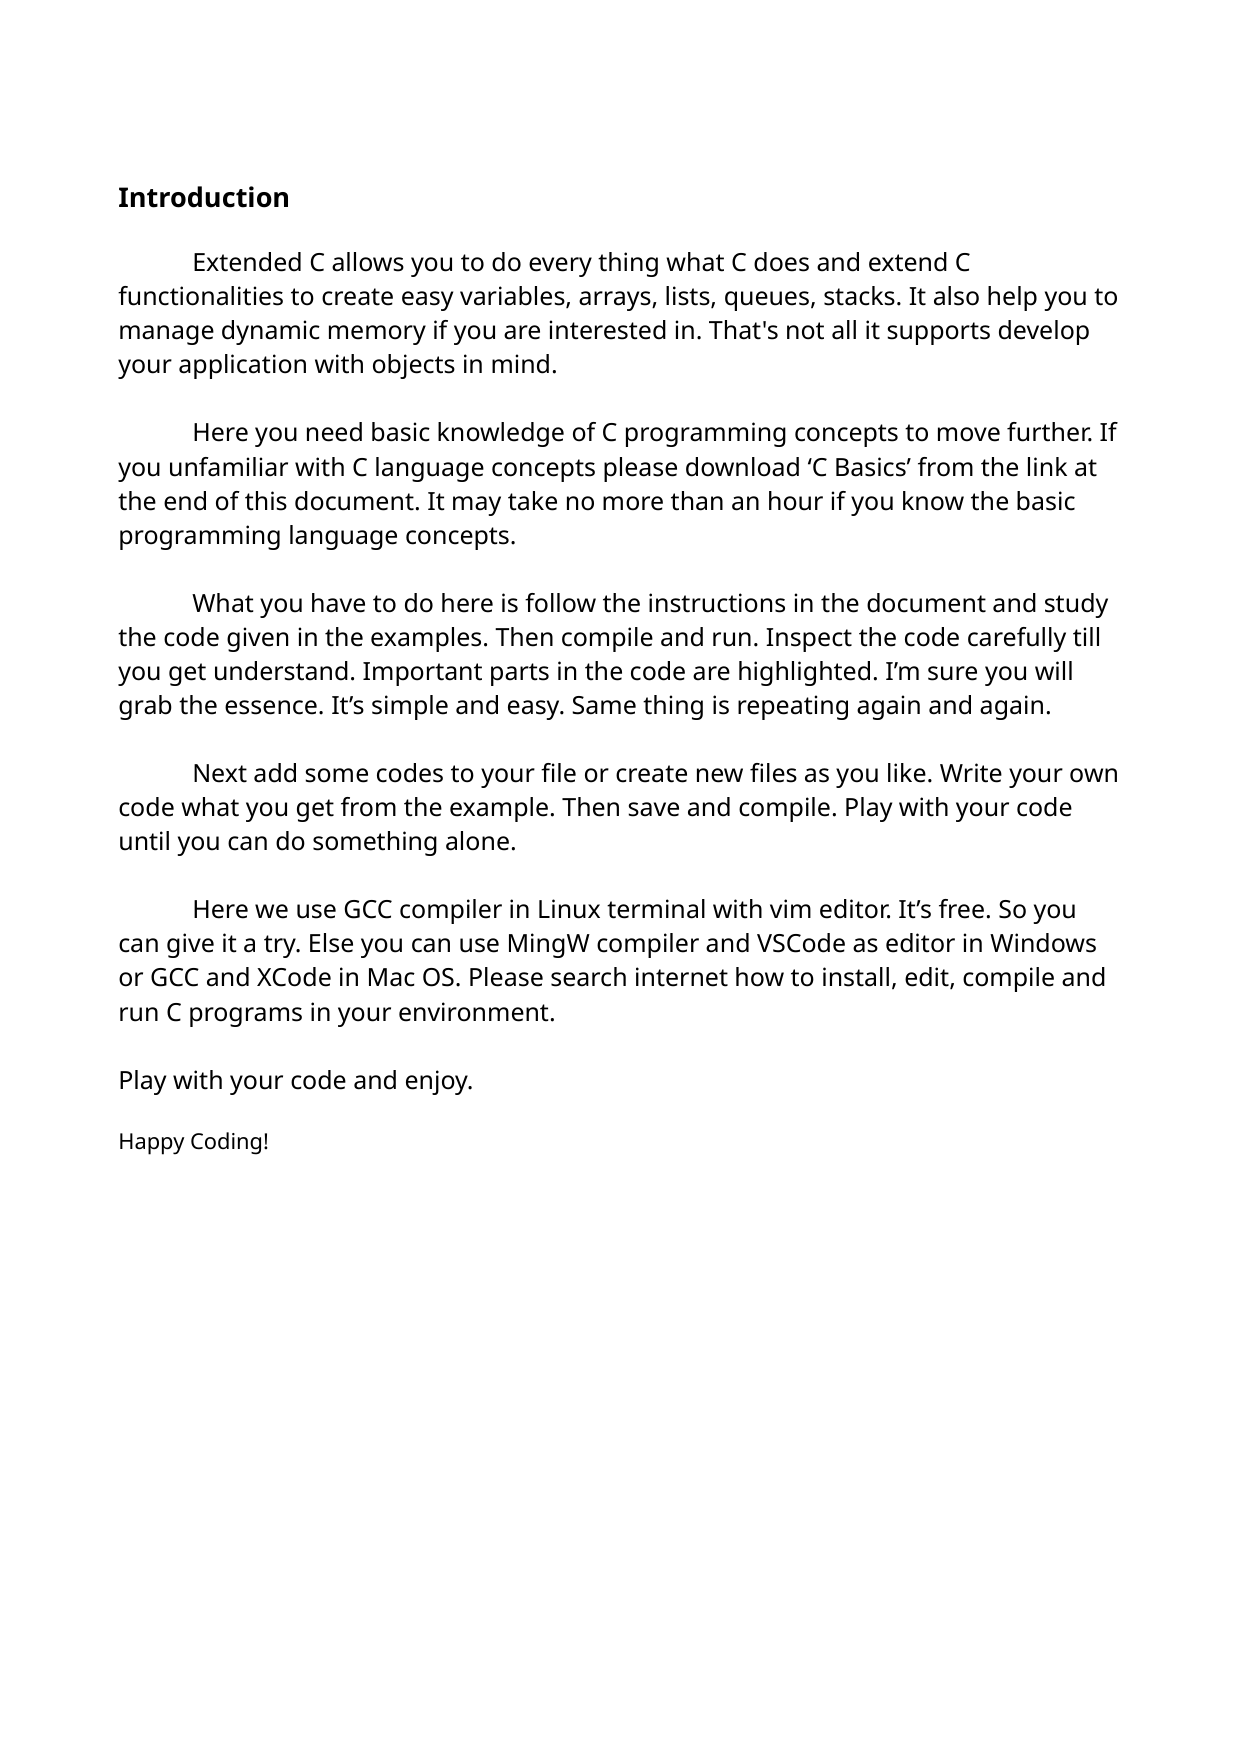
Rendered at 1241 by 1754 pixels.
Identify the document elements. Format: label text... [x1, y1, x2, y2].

text Happy Coding! [118, 1126, 1122, 1156]
text Here you need basic knowledge of C programming concepts to move further. If you unfamiliar with C language concepts please download ‘C Basics’ from the link at the end of this document. It may take no more than an hour if you know the basic programming language concepts. [118, 415, 1122, 551]
text Introduction [118, 178, 1122, 215]
text Here we use GCC compiler in Linux terminal with vim editor. It’s free. So you can give it a try. Else you can use MingW compiler and VSCode as editor in Windows or GCC and XCode in Mac OS. Please search internet how to install, edit, compile and run C programs in your environment. [118, 892, 1122, 1028]
text Next add some codes to your file or create new files as you like. Write your own code what you get from the example. Then save and compile. Play with your code until you can do something alone. [118, 756, 1122, 858]
text Extended C allows you to do every thing what C does and extend C functionalities to create easy variables, arrays, lists, queues, stacks. It also help you to manage dynamic memory if you are interested in. That's not all it supports develop your application with objects in mind. [118, 245, 1122, 381]
text What you have to do here is follow the instructions in the document and study the code given in the examples. Then compile and run. Inspect the code carefully till you get understand. Important parts in the code are highlighted. I’m sure you will grab the essence. It’s simple and easy. Same thing is repeating again and again. [118, 585, 1122, 722]
text Play with your code and enjoy. [118, 1062, 1122, 1096]
